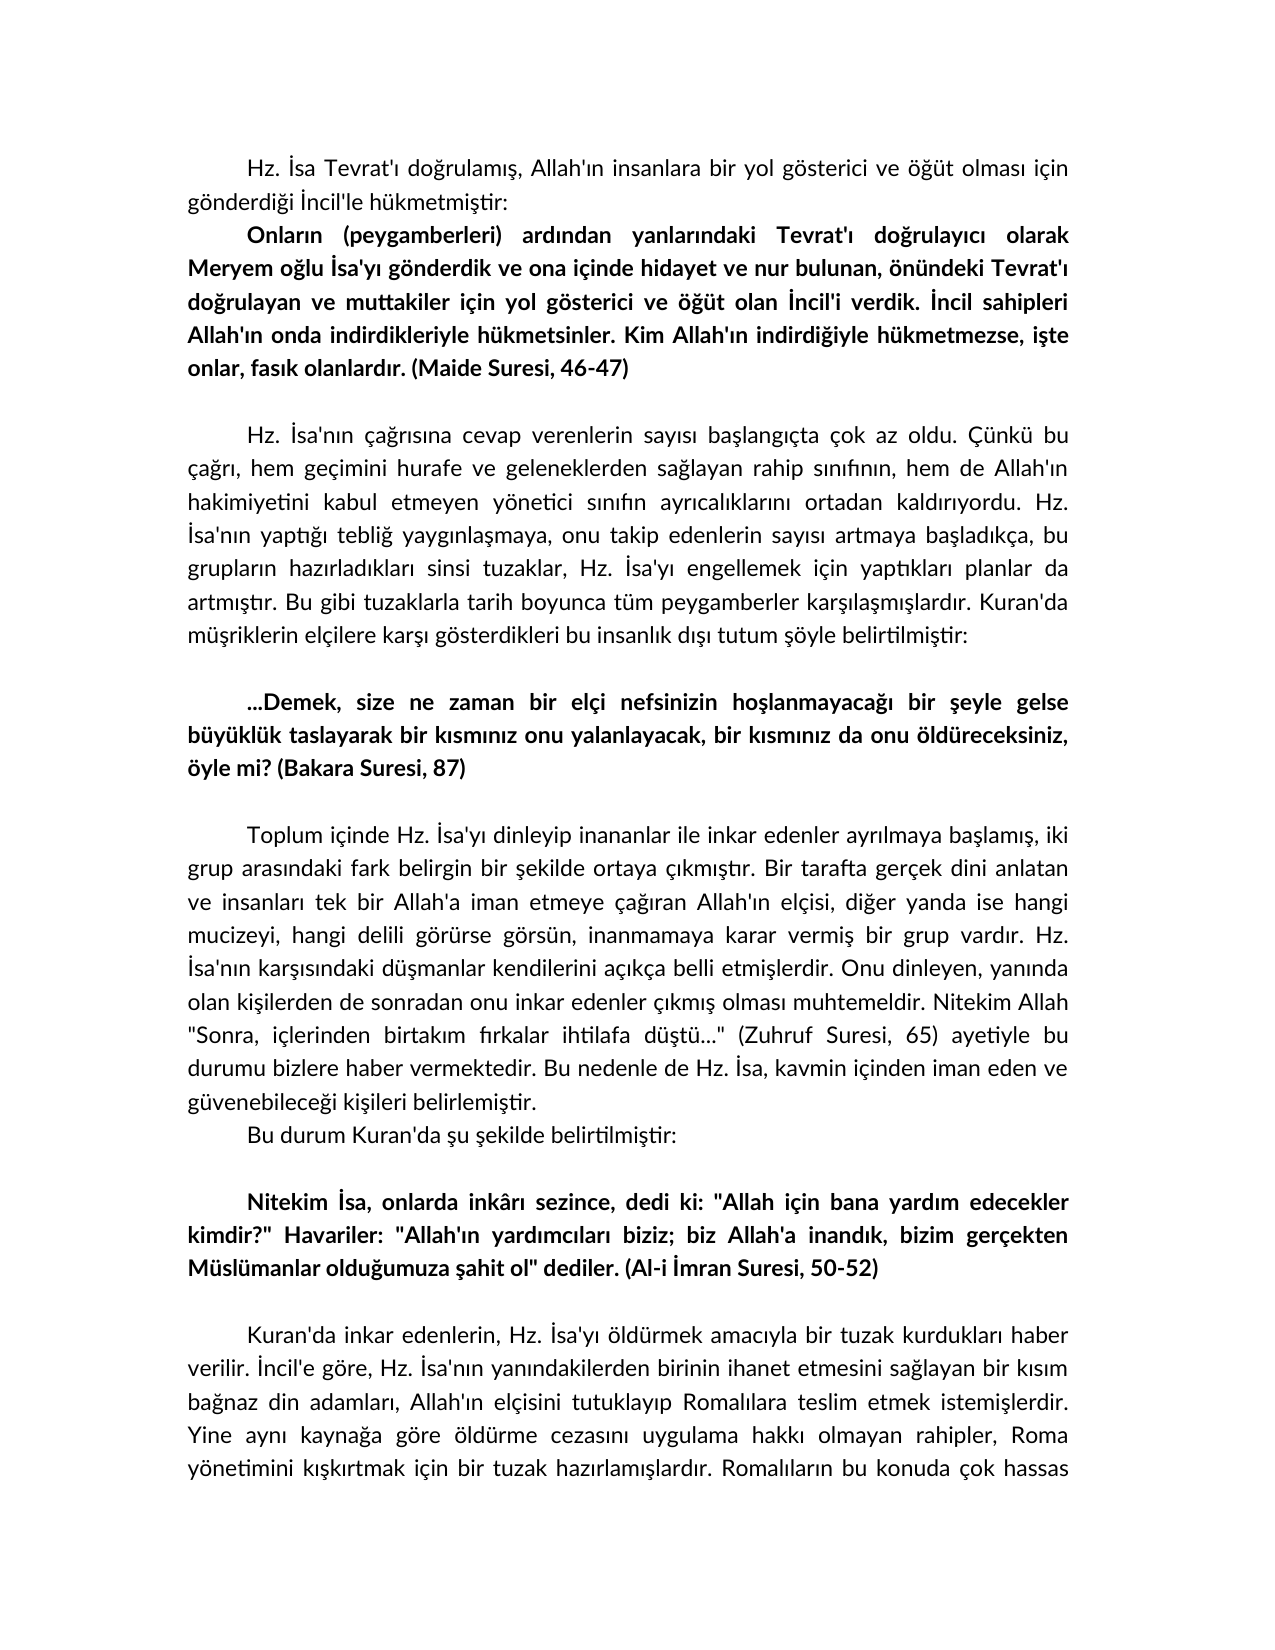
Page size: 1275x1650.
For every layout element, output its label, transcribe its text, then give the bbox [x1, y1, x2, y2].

text ...Demek, size ne zaman bir elçi nefsinizin hoşlanmayacağı bir şeyle gelse büyüklük taslayarak bir kısmınız onu yalanlayacak, bir kısmınız da onu öldüreceksiniz, öyle mi? (Bakara Suresi, 87) [187, 683, 1070, 783]
text Nitekim İsa, onlarda inkârı sezince, dedi ki: "Allah için bana yardım edecekler kimdir?" Havariler: "Allah'ın yardımcıları biziz; biz Allah'a inandık, bizim gerçekten Müslümanlar olduğumuza şahit ol" dediler. (Al-i İmran Suresi, 50-52) [187, 1183, 1070, 1283]
text Hz. İsa Tevrat'ı doğrulamış, Allah'ın insanlara bir yol gösterici ve öğüt olması için gönderdiği İncil'le hükmetmiştir: [187, 150, 1070, 217]
text Kuran'da inkar edenlerin, Hz. İsa'yı öldürmek amacıyla bir tuzak kurdukları haber verilir. İncil'e göre, Hz. İsa'nın yanındakilerden birinin ihanet etmesini sağlayan bir kısım bağnaz din adamları, Allah'ın elçisini tutuklayıp Romalılara teslim etmek istemişlerdir. Yine aynı kaynağa göre öldürme cezasını uygulama hakkı olmayan rahipler, Roma yönetimini kışkırtmak için bir tuzak hazırlamışlardır. Romalıların bu konuda çok hassas [187, 1317, 1070, 1483]
text Toplum içinde Hz. İsa'yı dinleyip inananlar ile inkar edenler ayrılmaya başlamış, iki grup arasındaki fark belirgin bir şekilde ortaya çıkmıştır. Bir tarafta gerçek dini anlatan ve insanları tek bir Allah'a iman etmeye çağıran Allah'ın elçisi, diğer yanda ise hangi mucizeyi, hangi delili görürse görsün, inanmamaya karar vermiş bir grup vardır. Hz. İsa'nın karşısındaki düşmanlar kendilerini açıkça belli etmişlerdir. Onu dinleyen, yanında olan kişilerden de sonradan onu inkar edenler çıkmış olması muhtemeldir. Nitekim Allah "Sonra, içlerinden birtakım fırkalar ihtilafa düştü..." (Zuhruf Suresi, 65) ayetiyle bu durumu bizlere haber vermektedir. Bu nedenle de Hz. İsa, kavmin içinden iman eden ve güvenebileceği kişileri belirlemiştir. [187, 817, 1070, 1117]
text Onların (peygamberleri) ardından yanlarındaki Tevrat'ı doğrulayıcı olarak Meryem oğlu İsa'yı gönderdik ve ona içinde hidayet ve nur bulunan, önündeki Tevrat'ı doğrulayan ve muttakiler için yol gösterici ve öğüt olan İncil'i verdik. İncil sahipleri Allah'ın onda indirdikleriyle hükmetsinler. Kim Allah'ın indirdiğiyle hükmetmezse, işte onlar, fasık olanlardır. (Maide Suresi, 46-47) [187, 217, 1070, 383]
text Hz. İsa'nın çağrısına cevap verenlerin sayısı başlangıçta çok az oldu. Çünkü bu çağrı, hem geçimini hurafe ve geleneklerden sağlayan rahip sınıfının, hem de Allah'ın hakimiyetini kabul etmeyen yönetici sınıfın ayrıcalıklarını ortadan kaldırıyordu. Hz. İsa'nın yaptığı tebliğ yaygınlaşmaya, onu takip edenlerin sayısı artmaya başladıkça, bu grupların hazırladıkları sinsi tuzaklar, Hz. İsa'yı engellemek için yaptıkları planlar da artmıştır. Bu gibi tuzaklarla tarih boyunca tüm peygamberler karşılaşmışlardır. Kuran'da müşriklerin elçilere karşı gösterdikleri bu insanlık dışı tutum şöyle belirtilmiştir: [187, 417, 1070, 650]
text Bu durum Kuran'da şu şekilde belirtilmiştir: [187, 1117, 1070, 1150]
